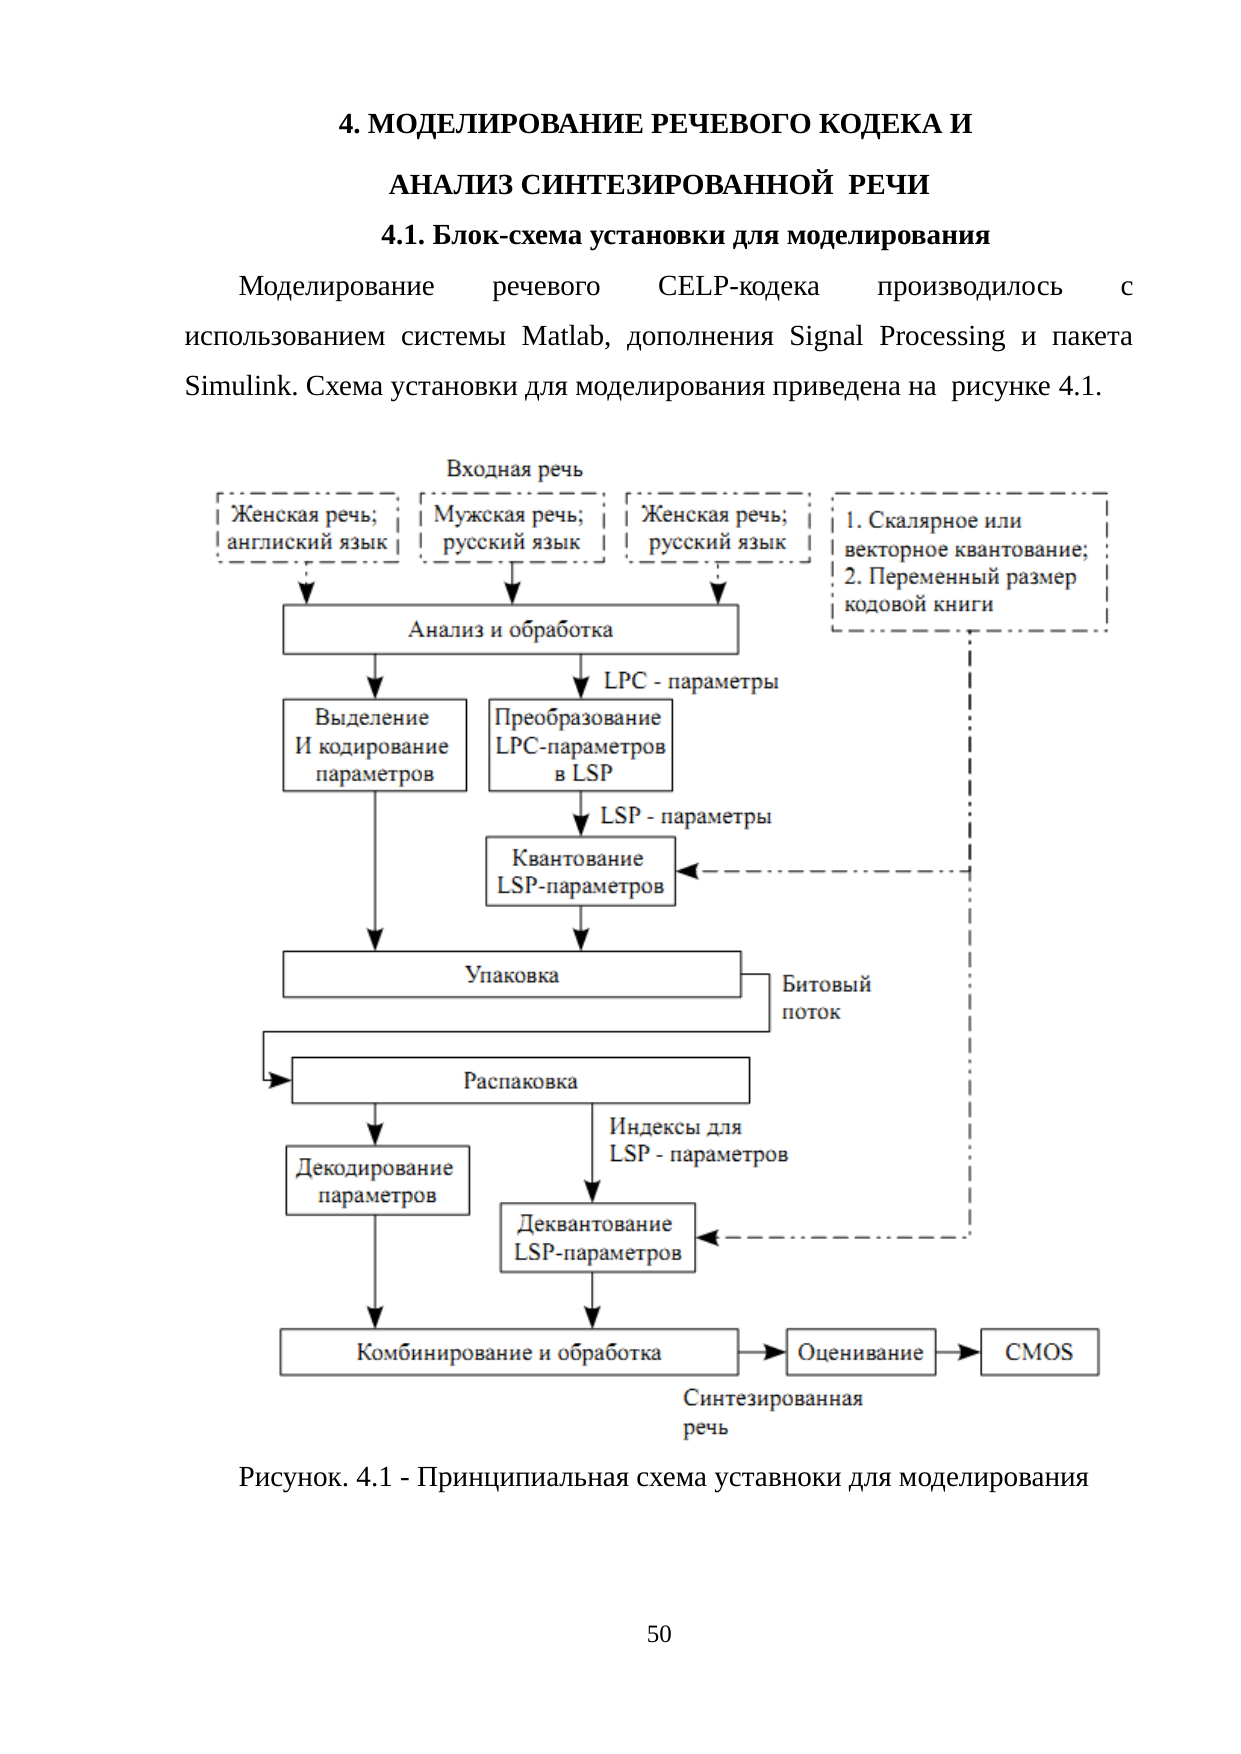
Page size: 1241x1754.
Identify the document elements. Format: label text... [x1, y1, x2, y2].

text АНАЛИЗ СИНТЕЗИРОВАННОЙ РЕЧИ [184, 167, 1134, 201]
text 4.1. Блок-схема установки для моделирования [184, 217, 1134, 251]
text Рисунок. 4.1 - Принципиальная схема уставноки для моделирования [184, 419, 1134, 1493]
picture [195, 434, 1123, 1442]
text 4. МОДЕЛИРОВАНИЕ РЕЧЕВОГО КОДЕКА И [184, 106, 1134, 140]
text Моделирование речевого CELP-кодека производилось с использованием системы Matlab, дополнения Signal Processing и пакета Simulink. Схема установки для моделирования приведена на рисунке 4.1. [184, 268, 1134, 402]
